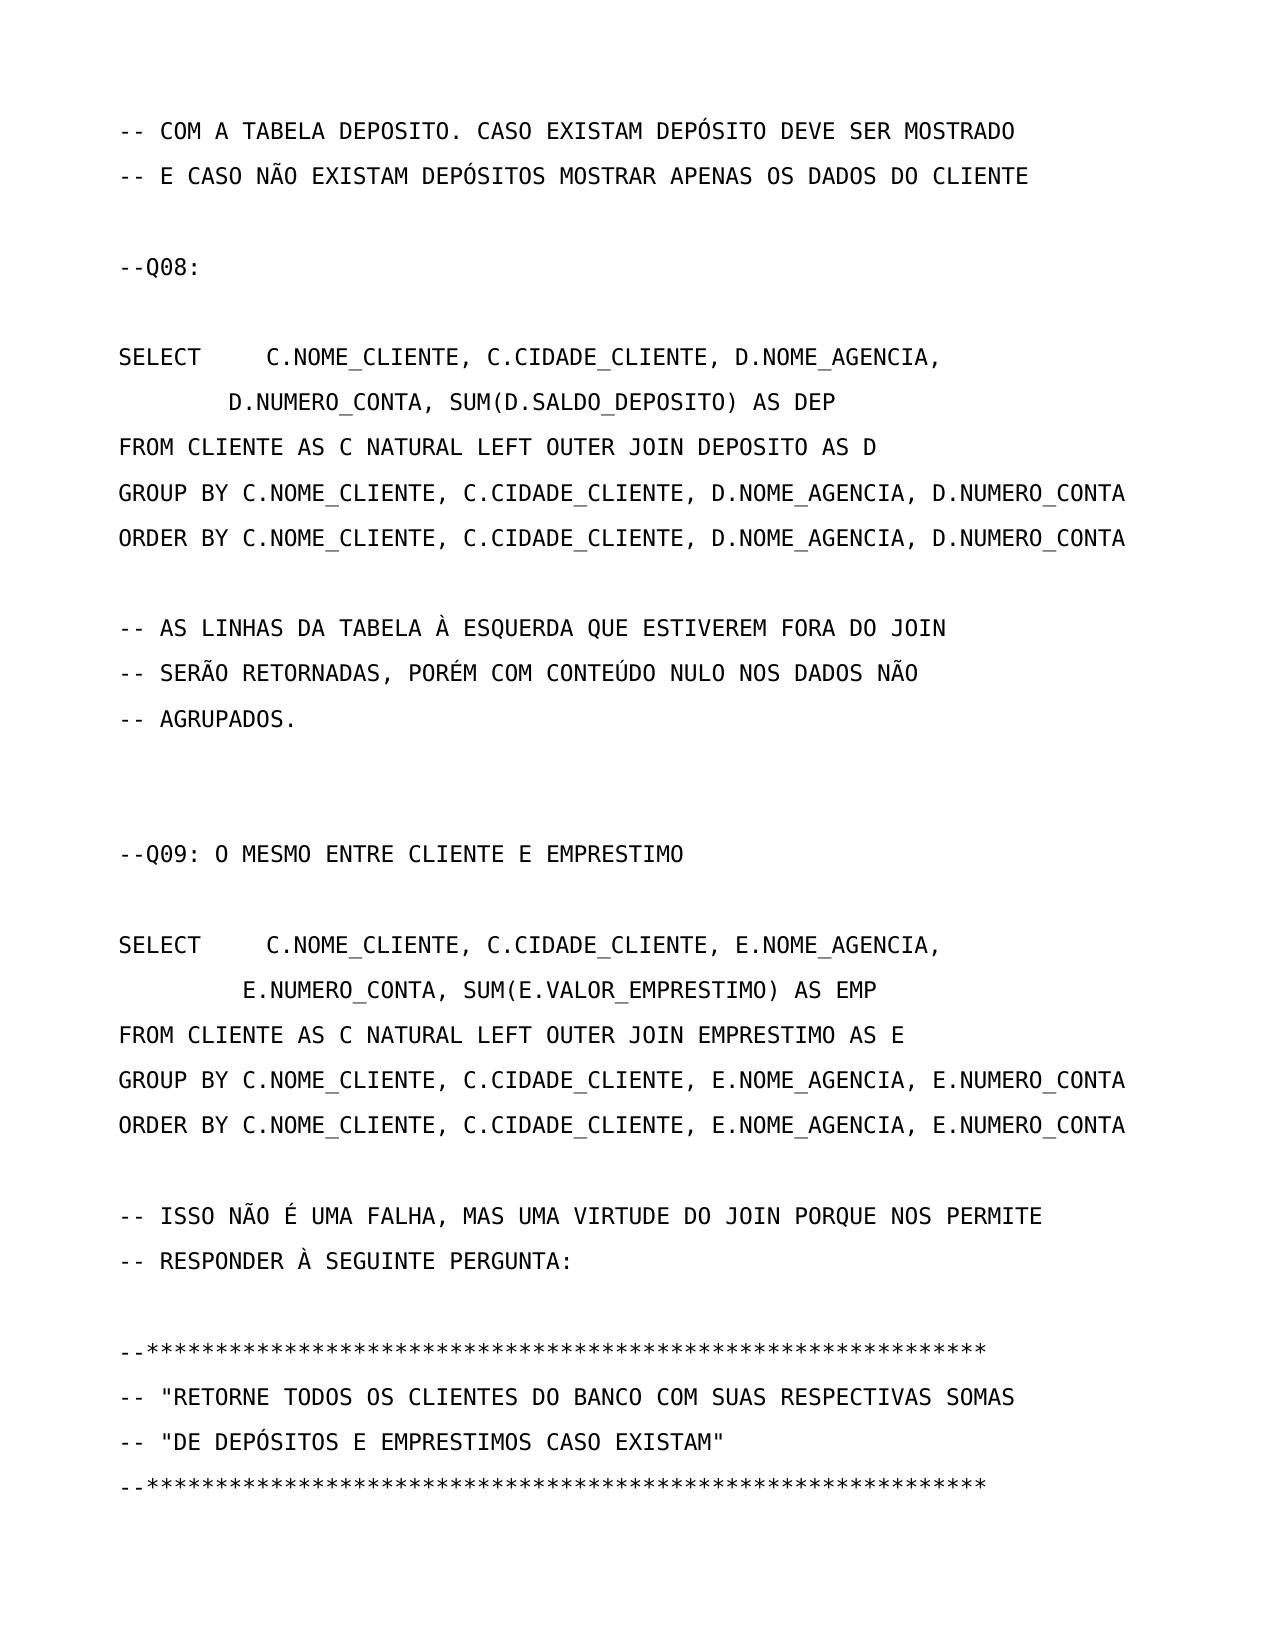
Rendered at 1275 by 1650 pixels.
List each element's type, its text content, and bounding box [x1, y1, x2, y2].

text --************************************************************* [118, 1474, 1157, 1501]
text --Q08: [118, 254, 1157, 280]
text -- SERÃO RETORNADAS, PORÉM COM CONTEÚDO NULO NOS DADOS NÃO [118, 661, 1157, 687]
text -- "DE DEPÓSITOS E EMPRESTIMOS CASO EXISTAM" [118, 1429, 1157, 1456]
text -- E CASO NÃO EXISTAM DEPÓSITOS MOSTRAR APENAS OS DADOS DO CLIENTE [118, 163, 1157, 190]
text -- AGRUPADOS. [118, 706, 1157, 732]
text FROM CLIENTE AS C NATURAL LEFT OUTER JOIN EMPRESTIMO AS E [118, 1022, 1157, 1049]
text ORDER BY C.NOME_CLIENTE, C.CIDADE_CLIENTE, D.NOME_AGENCIA, D.NUMERO_CONTA [118, 525, 1157, 552]
text SELECT C.NOME_CLIENTE, C.CIDADE_CLIENTE, D.NOME_AGENCIA, [118, 344, 1157, 371]
text GROUP BY C.NOME_CLIENTE, C.CIDADE_CLIENTE, E.NOME_AGENCIA, E.NUMERO_CONTA [118, 1067, 1157, 1094]
text SELECT C.NOME_CLIENTE, C.CIDADE_CLIENTE, E.NOME_AGENCIA, [118, 932, 1157, 958]
text -- AS LINHAS DA TABELA À ESQUERDA QUE ESTIVEREM FORA DO JOIN [118, 615, 1157, 642]
text E.NUMERO_CONTA, SUM(E.VALOR_EMPRESTIMO) AS EMP [118, 977, 1157, 1004]
text ORDER BY C.NOME_CLIENTE, C.CIDADE_CLIENTE, E.NOME_AGENCIA, E.NUMERO_CONTA [118, 1113, 1157, 1139]
text -- COM A TABELA DEPOSITO. CASO EXISTAM DEPÓSITO DEVE SER MOSTRADO [118, 118, 1157, 145]
text --************************************************************* [118, 1339, 1157, 1365]
text D.NUMERO_CONTA, SUM(D.SALDO_DEPOSITO) AS DEP [118, 389, 1157, 416]
text -- ISSO NÃO É UMA FALHA, MAS UMA VIRTUDE DO JOIN PORQUE NOS PERMITE [118, 1203, 1157, 1230]
text -- "RETORNE TODOS OS CLIENTES DO BANCO COM SUAS RESPECTIVAS SOMAS [118, 1384, 1157, 1411]
text FROM CLIENTE AS C NATURAL LEFT OUTER JOIN DEPOSITO AS D [118, 434, 1157, 461]
text --Q09: O MESMO ENTRE CLIENTE E EMPRESTIMO [118, 841, 1157, 868]
text GROUP BY C.NOME_CLIENTE, C.CIDADE_CLIENTE, D.NOME_AGENCIA, D.NUMERO_CONTA [118, 480, 1157, 506]
text -- RESPONDER À SEGUINTE PERGUNTA: [118, 1248, 1157, 1275]
